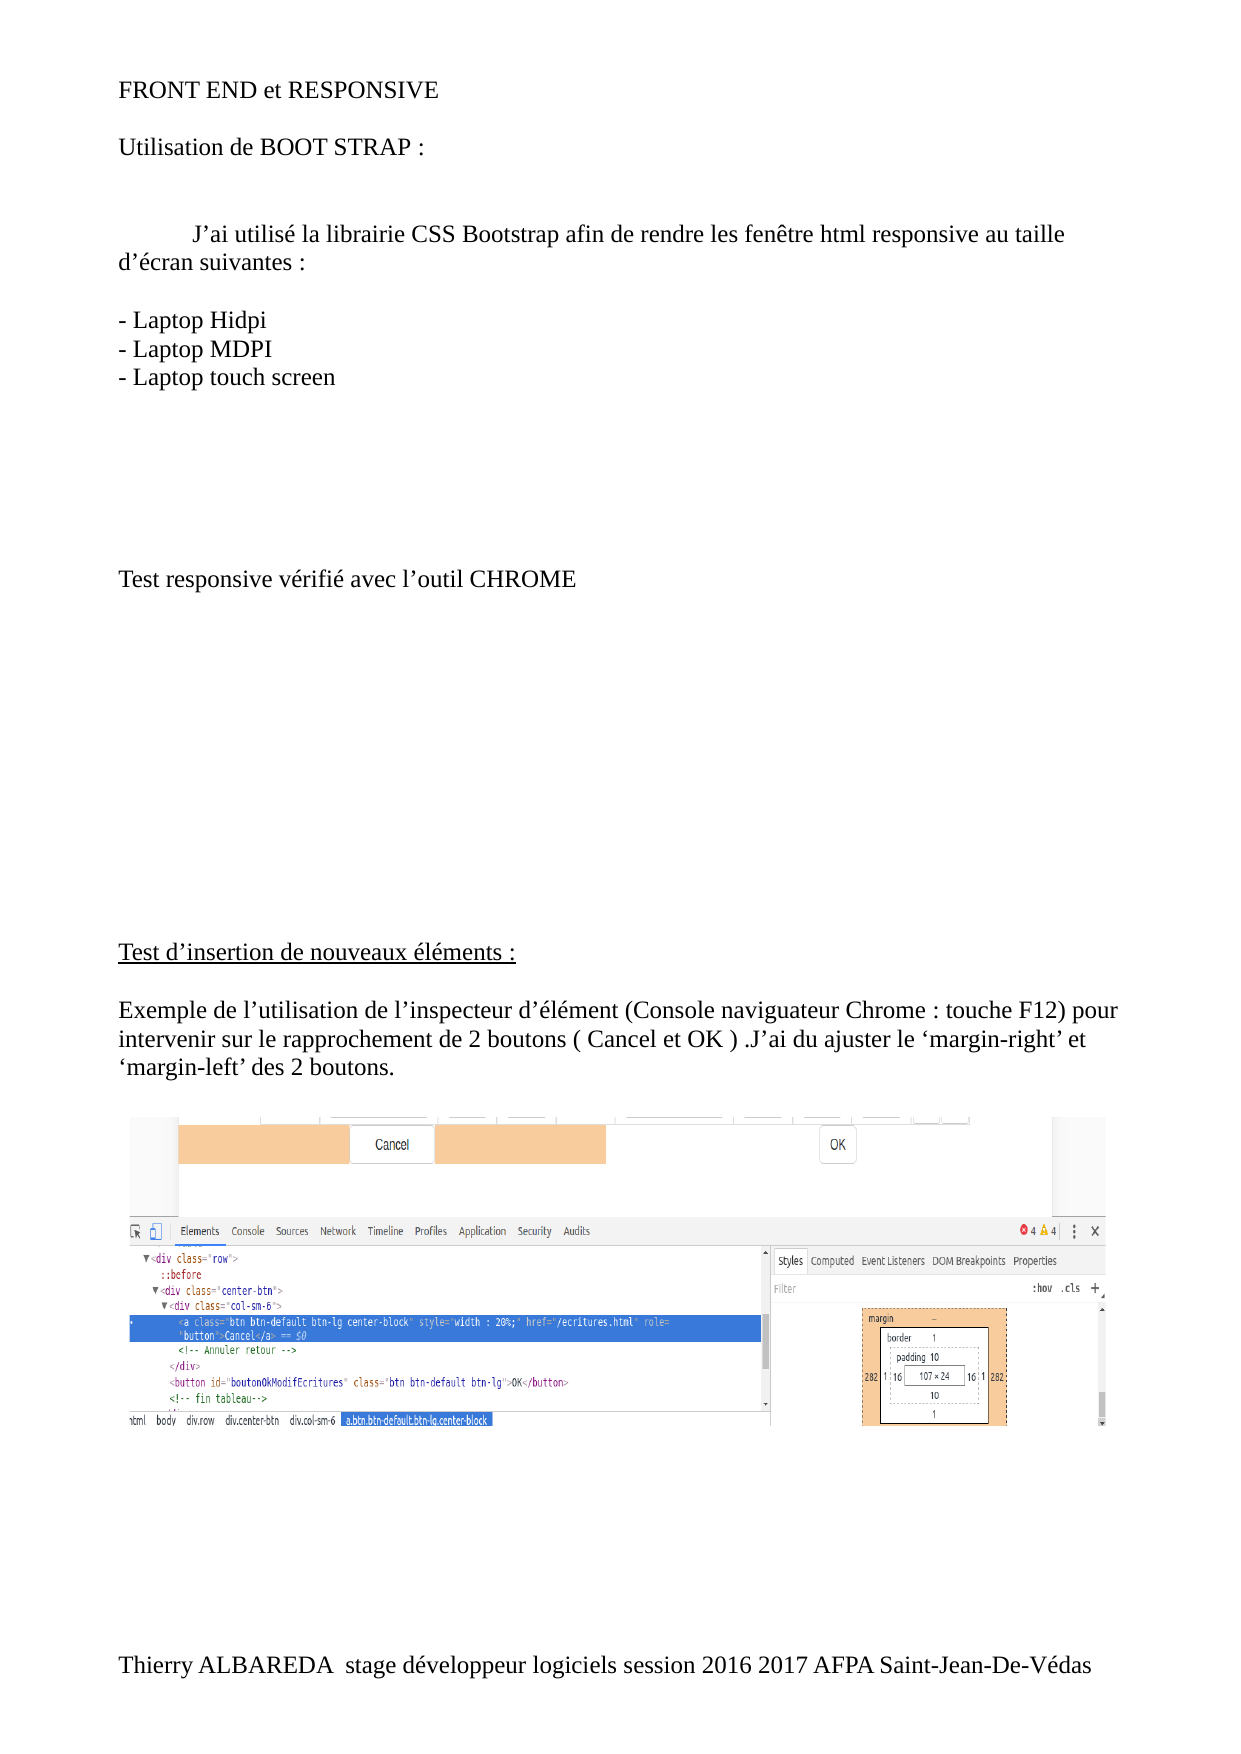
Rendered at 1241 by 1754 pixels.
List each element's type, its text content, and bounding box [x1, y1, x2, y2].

text Exemple de l’utilisation de l’inspecteur d’élément (Console naviguateur Chrome : touche F12) pour intervenir sur le rapprochement de 2 boutons ( Cancel et OK ) .J’ai du ajuster le ‘margin-right’ et ‘margin-left’ des 2 boutons. [118, 995, 1122, 1081]
text - Laptop touch screen [118, 362, 1122, 391]
text FRONT END et RESPONSIVE [118, 75, 1122, 104]
text Test d’insertion de nouveaux éléments : [118, 937, 1122, 966]
text J’ai utilisé la librairie CSS Bootstrap afin de rendre les fenêtre html responsive au taille d’écran suivantes : [118, 219, 1122, 276]
text Utilisation de BOOT STRAP : [118, 132, 1122, 161]
picture [129, 1117, 1106, 1426]
text Test responsive vérifié avec l’outil CHROME [118, 564, 1122, 592]
text - Laptop MDPI [118, 334, 1122, 362]
text - Laptop Hidpi [118, 305, 1122, 334]
